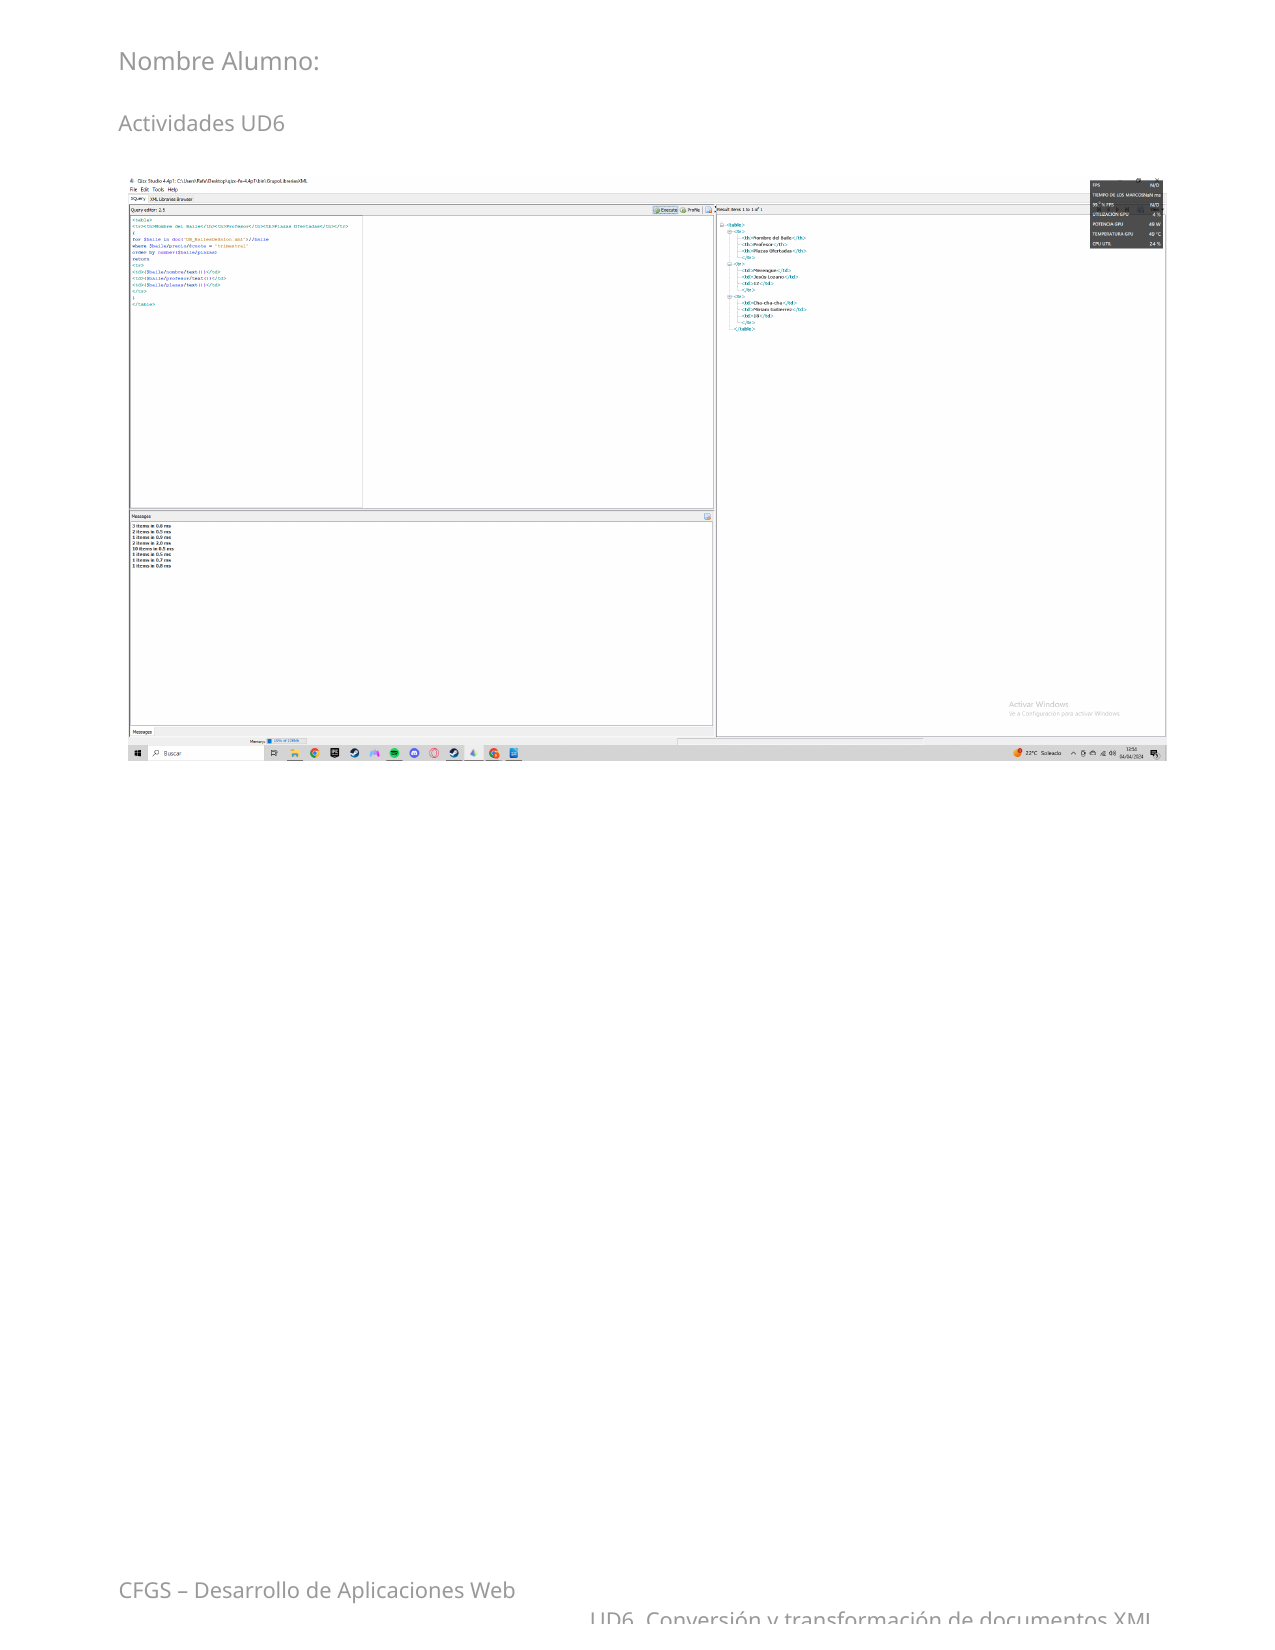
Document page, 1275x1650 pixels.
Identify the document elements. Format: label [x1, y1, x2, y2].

picture [128, 176, 1167, 761]
